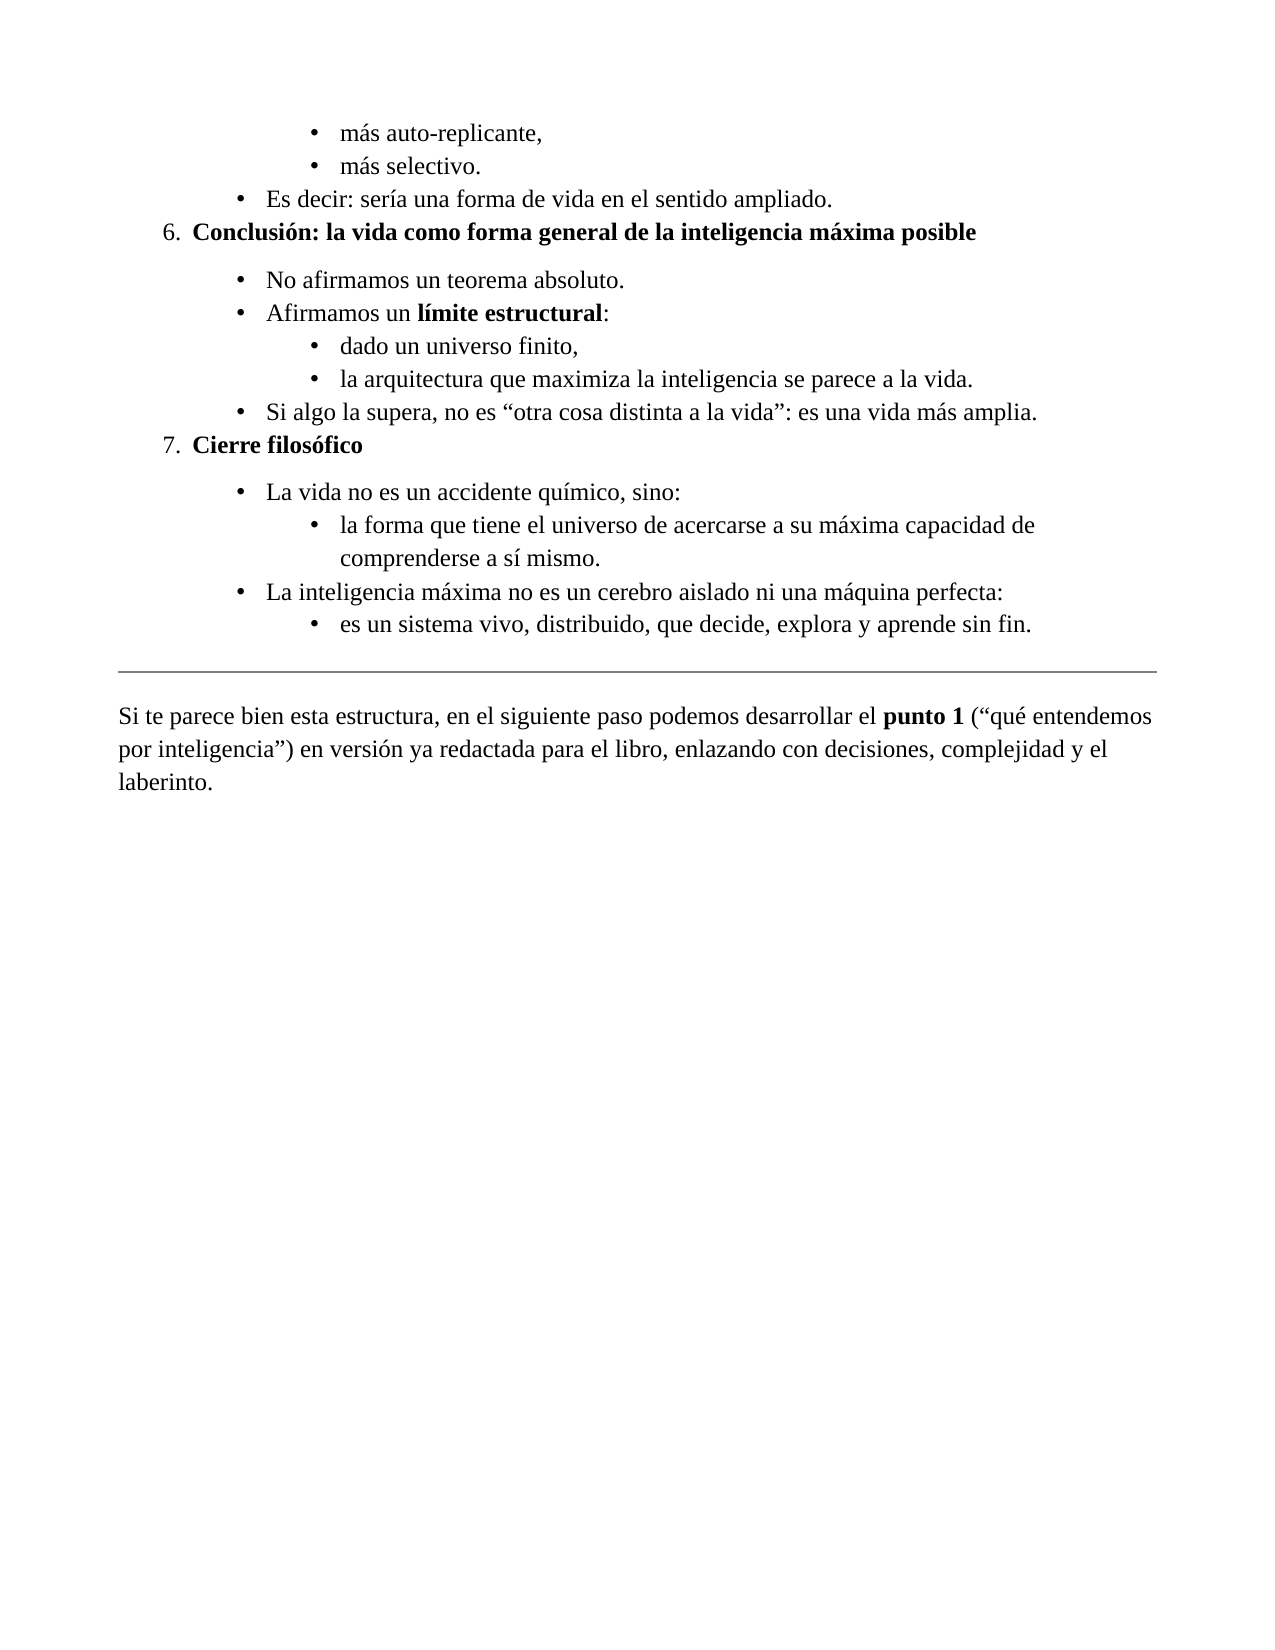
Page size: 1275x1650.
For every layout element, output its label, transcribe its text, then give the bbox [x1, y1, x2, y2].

text Si te parece bien esta estructura, en el siguiente paso podemos desarrollar el punto 1 (“qué entendemos por inteligencia”) en versión ya redactada para el libro, enlazando con decisiones, complejidad y el laberinto. [118, 701, 1157, 796]
list Cierre filosófico [162, 430, 1157, 459]
list Es decir: sería una forma de vida en el sentido ampliado. [236, 184, 1157, 213]
list No afirmamos un teorema absoluto. [236, 265, 1157, 293]
list La inteligencia máxima no es un cerebro aislado ni una máquina perfecta: [236, 577, 1157, 605]
list La vida no es un accidente químico, sino: [236, 477, 1157, 506]
list dado un universo finito, [310, 331, 1157, 359]
list la arquitectura que maximiza la inteligencia se parece a la vida. [310, 364, 1157, 393]
list más selectivo. [310, 151, 1157, 180]
list es un sistema vivo, distribuido, que decide, explora y aprende sin fin. [310, 609, 1157, 638]
list la forma que tiene el universo de acercarse a su máxima capacidad de comprenderse a sí mismo. [310, 511, 1157, 572]
list Conclusión: la vida como forma general de la inteligencia máxima posible [162, 217, 1157, 246]
list Si algo la supera, no es “otra cosa distinta a la vida”: es una vida más amplia. [236, 397, 1157, 426]
list más auto-replicante, [310, 118, 1157, 147]
list Afirmamos un límite estructural: [236, 298, 1157, 327]
